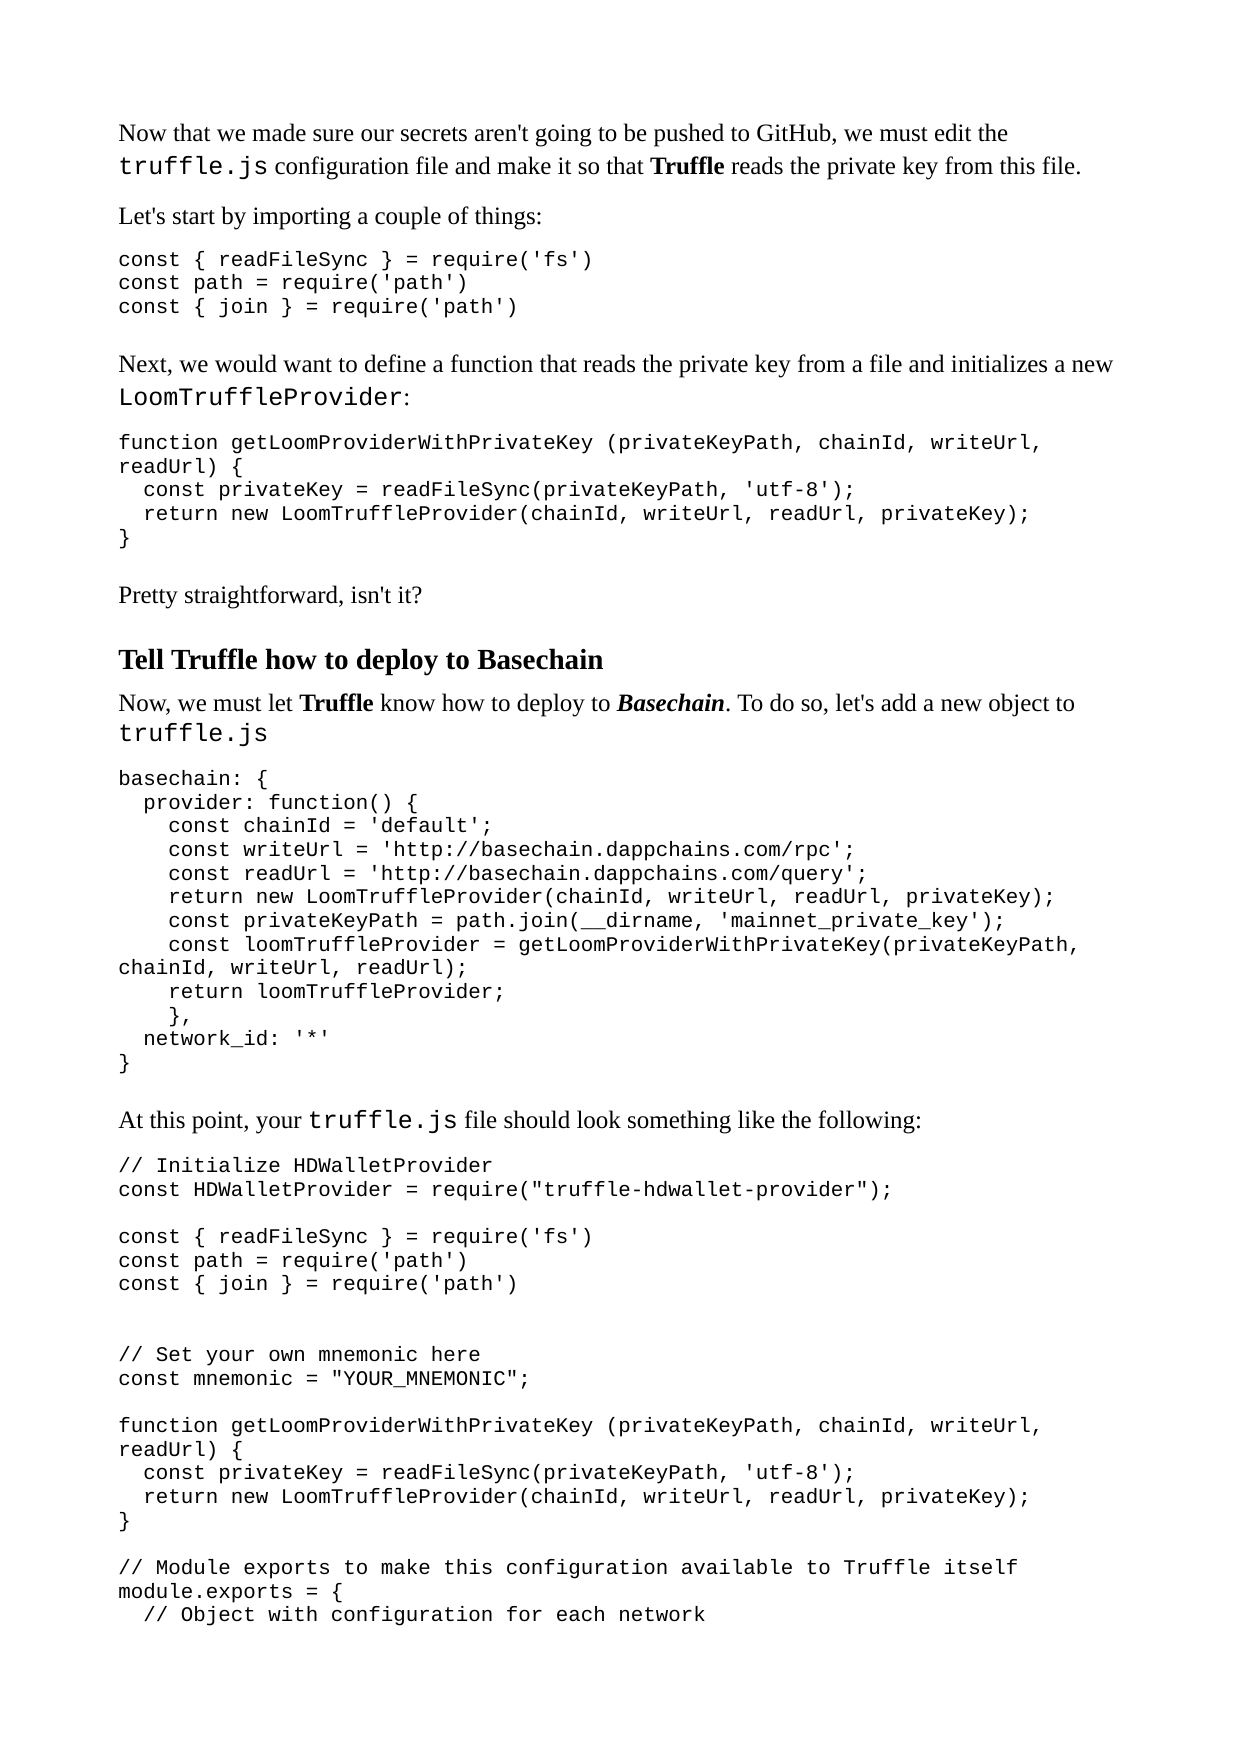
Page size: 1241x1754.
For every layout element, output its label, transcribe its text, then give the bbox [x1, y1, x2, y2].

text return new LoomTruffleProvider(chainId, writeUrl, readUrl, privateKey); [118, 886, 1122, 910]
text } [118, 1052, 1122, 1076]
text Let's start by importing a couple of things: [118, 201, 1122, 230]
text // Object with configuration for each network [118, 1604, 1122, 1628]
text return new LoomTruffleProvider(chainId, writeUrl, readUrl, privateKey); [118, 1486, 1122, 1510]
text const path = require('path') [118, 272, 1122, 296]
text function getLoomProviderWithPrivateKey (privateKeyPath, chainId, writeUrl, readUrl) { [118, 432, 1122, 479]
text const readUrl = 'http://basechain.dappchains.com/query'; [118, 863, 1122, 886]
text provider: function() { [118, 792, 1122, 815]
text function getLoomProviderWithPrivateKey (privateKeyPath, chainId, writeUrl, readUrl) { [118, 1415, 1122, 1462]
text const privateKeyPath = path.join(__dirname, 'mainnet_private_key'); [118, 910, 1122, 934]
text return loomTruffleProvider; [118, 981, 1122, 1004]
text const privateKey = readFileSync(privateKeyPath, 'utf-8'); [118, 1462, 1122, 1486]
text } [118, 1510, 1122, 1533]
text const { join } = require('path') [118, 296, 1122, 320]
subtitle Tell Truffle how to deploy to Basechain [118, 642, 1122, 676]
text const { readFileSync } = require('fs') [118, 249, 1122, 272]
text const writeUrl = 'http://basechain.dappchains.com/rpc'; [118, 839, 1122, 863]
text // Initialize HDWalletProvider [118, 1155, 1122, 1179]
text At this point, your truffle.js file should look something like the following: [118, 1105, 1122, 1136]
text const privateKey = readFileSync(privateKeyPath, 'utf-8'); [118, 479, 1122, 503]
text const { readFileSync } = require('fs') [118, 1226, 1122, 1249]
text Next, we would want to define a function that reads the private key from a file and initializes a new LoomTruffleProvider: [118, 349, 1122, 413]
text const loomTruffleProvider = getLoomProviderWithPrivateKey(privateKeyPath, chainId, writeUrl, readUrl); [118, 934, 1122, 981]
text const chainId = 'default'; [118, 815, 1122, 839]
text network_id: '*' [118, 1028, 1122, 1052]
text return new LoomTruffleProvider(chainId, writeUrl, readUrl, privateKey); [118, 503, 1122, 527]
text basechain: { [118, 768, 1122, 792]
text Now that we made sure our secrets aren't going to be pushed to GitHub, we must edit the truffle.js configuration file and make it so that Truffle reads the private key from this file. [118, 118, 1122, 182]
text }, [118, 1004, 1122, 1028]
text Pretty straightforward, isn't it? [118, 580, 1122, 609]
text } [118, 527, 1122, 550]
text const path = require('path') [118, 1249, 1122, 1273]
text // Module exports to make this configuration available to Truffle itself [118, 1557, 1122, 1581]
text const HDWalletProvider = require("truffle-hdwallet-provider"); [118, 1179, 1122, 1202]
text const { join } = require('path') [118, 1273, 1122, 1297]
text // Set your own mnemonic here [118, 1344, 1122, 1368]
text Now, we must let Truffle know how to deploy to Basechain. To do so, let's add a new object to truffle.js [118, 688, 1122, 749]
text module.exports = { [118, 1581, 1122, 1604]
text const mnemonic = "YOUR_MNEMONIC"; [118, 1368, 1122, 1391]
